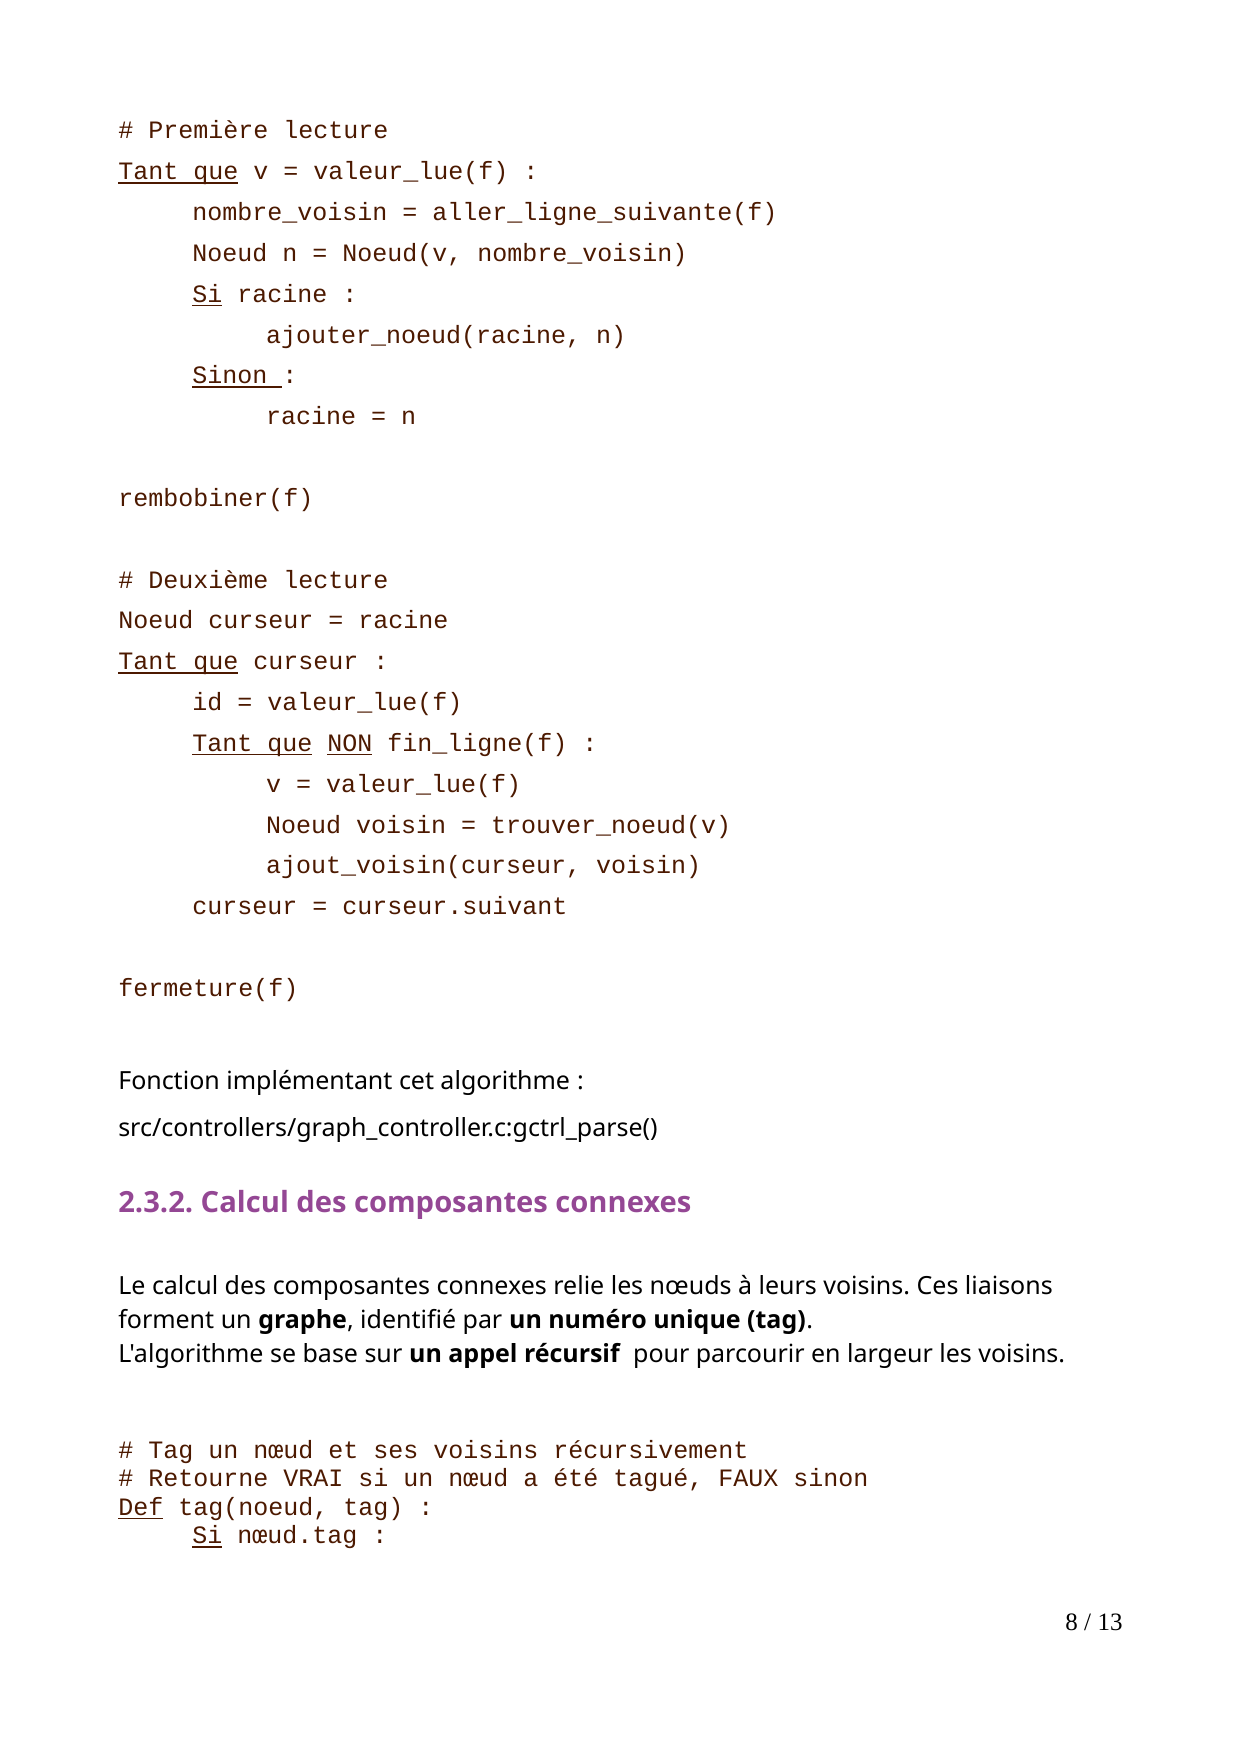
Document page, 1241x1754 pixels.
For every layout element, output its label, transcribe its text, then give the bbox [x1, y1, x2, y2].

text Noeud n = Noeud(v, nombre_voisin) [118, 241, 1122, 269]
text L'algorithme se base sur un appel récursif pour parcourir en largeur les voisins. [118, 1336, 1122, 1369]
text ajouter_noeud(racine, n) [118, 322, 1122, 351]
text src/controllers/graph_controller.c:gctrl_parse() [118, 1109, 1122, 1144]
text Tant que NON fin_ligne(f) : [118, 731, 1122, 759]
text Si racine : [118, 281, 1122, 310]
text # Retourne VRAI si un nœud a été tagué, FAUX sinon [118, 1466, 1122, 1494]
text # Première lecture [118, 118, 1122, 146]
text rembobiner(f) [118, 486, 1122, 514]
text Noeud curseur = racine [118, 608, 1122, 636]
text ajout_voisin(curseur, voisin) [118, 853, 1122, 881]
text racine = n [118, 404, 1122, 432]
text Le calcul des composantes connexes relie les nœuds à leurs voisins. Ces liaisons forment un graphe, identifié par un numéro unique (tag). [118, 1267, 1122, 1336]
text Sinon : [118, 363, 1122, 391]
text Tant que v = valeur_lue(f) : [118, 159, 1122, 187]
text v = valeur_lue(f) [118, 771, 1122, 800]
text fermeture(f) [118, 976, 1122, 1004]
text Noeud voisin = trouver_noeud(v) [118, 812, 1122, 841]
text # Tag un nœud et ses voisins récursivement [118, 1438, 1122, 1466]
text Si nœud.tag : [118, 1523, 1122, 1551]
text curseur = curseur.suivant [118, 894, 1122, 922]
text Fonction implémentant cet algorithme : [118, 1063, 1122, 1097]
text # Deuxième lecture [118, 567, 1122, 596]
subtitle 2.3.2. Calcul des composantes connexes [118, 1181, 1122, 1221]
text Tant que curseur : [118, 649, 1122, 677]
text Def tag(noeud, tag) : [118, 1494, 1122, 1523]
text nombre_voisin = aller_ligne_suivante(f) [118, 200, 1122, 228]
text id = valeur_lue(f) [118, 690, 1122, 718]
